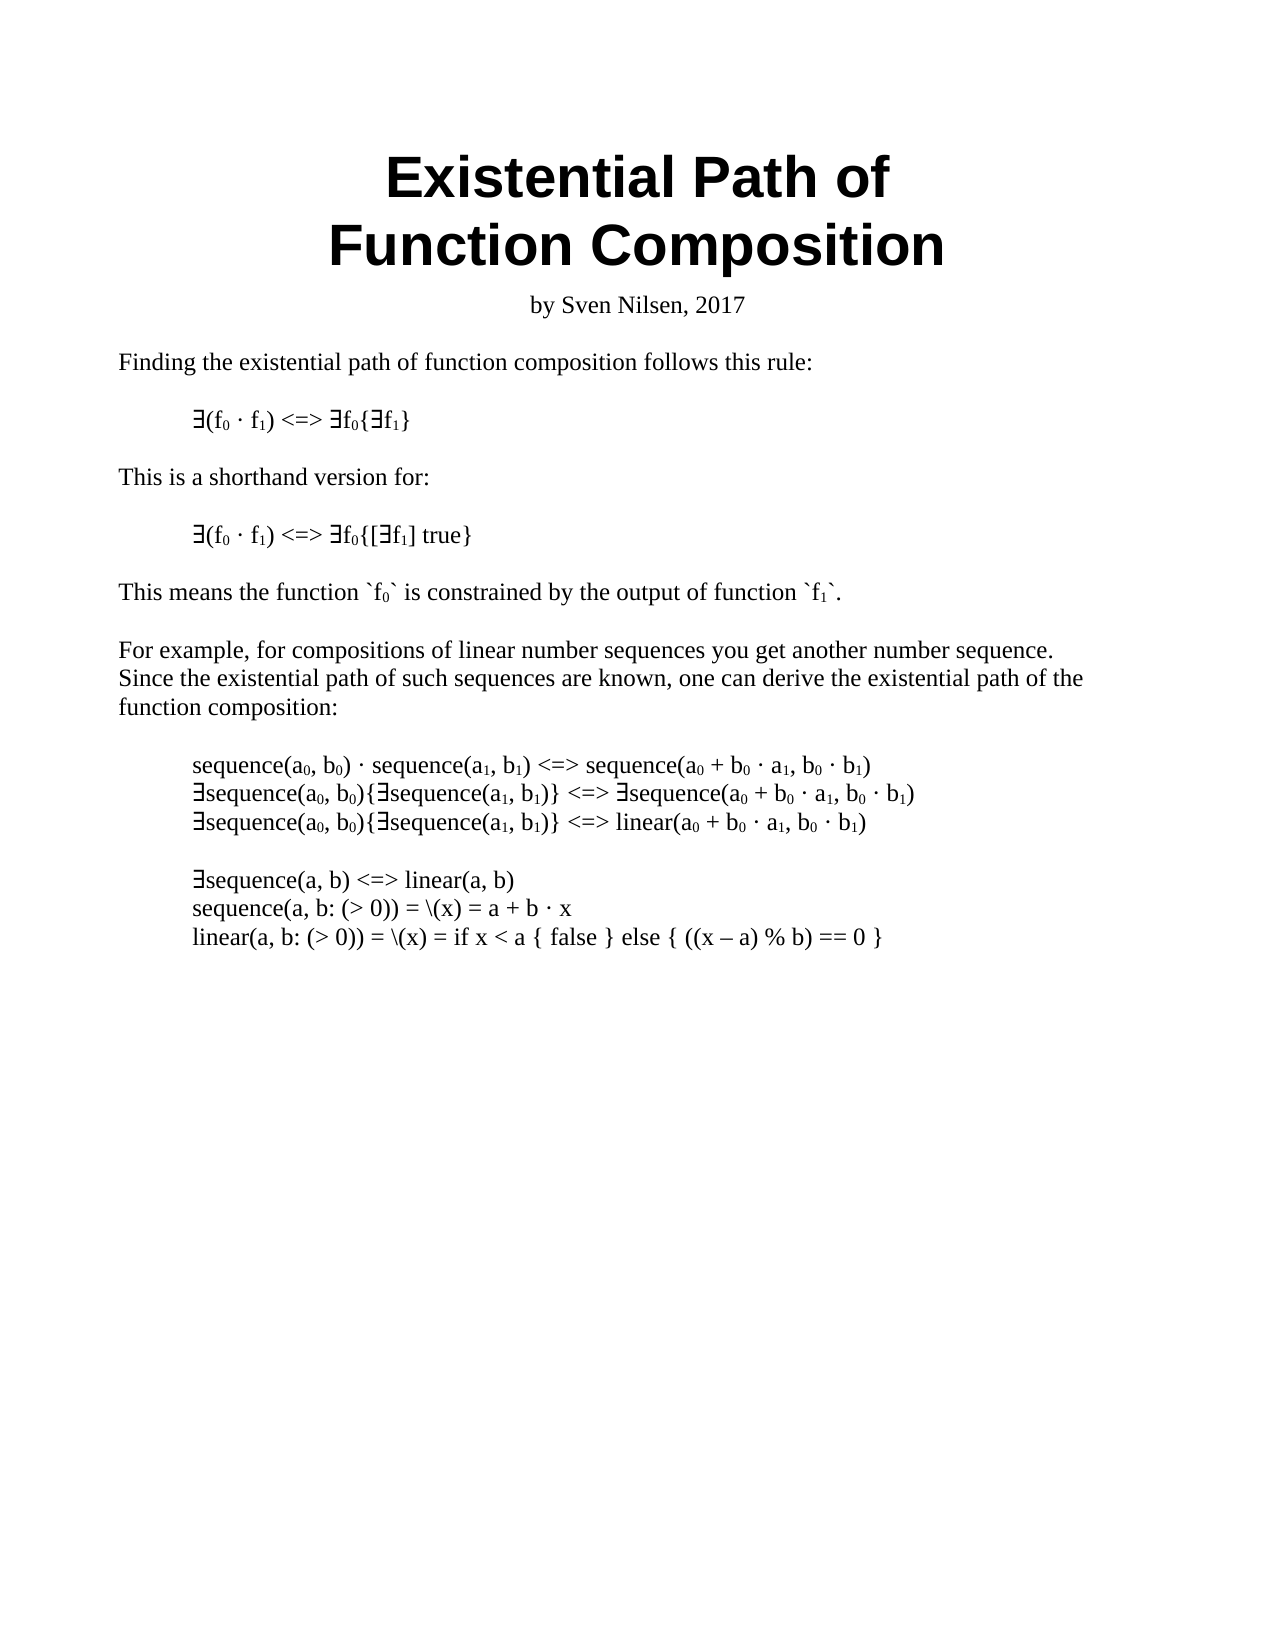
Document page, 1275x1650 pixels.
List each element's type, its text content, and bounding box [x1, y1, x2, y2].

text ∃sequence(a0, b0){∃sequence(a1, b1)} <=> linear(a0 + b0 · a1, b0 · b1) [118, 807, 1157, 836]
text ∃(f0 · f1) <=> ∃f0{∃f1} [118, 405, 1157, 433]
text This is a shorthand version for: [118, 462, 1157, 491]
text sequence(a, b: (> 0)) = \(x) = a + b · x [118, 893, 1157, 922]
text Finding the existential path of function composition follows this rule: [118, 347, 1157, 376]
text ∃sequence(a0, b0){∃sequence(a1, b1)} <=> ∃sequence(a0 + b0 · a1, b0 · b1) [118, 778, 1157, 807]
text linear(a, b: (> 0)) = \(x) = if x < a { false } else { ((x – a) % b) == 0 } [118, 922, 1157, 951]
text sequence(a0, b0) · sequence(a1, b1) <=> sequence(a0 + b0 · a1, b0 · b1) [118, 750, 1157, 778]
text ∃sequence(a, b) <=> linear(a, b) [118, 865, 1157, 893]
text Since the existential path of such sequences are known, one can derive the existential path of the function composition: [118, 663, 1157, 721]
text For example, for compositions of linear number sequences you get another number sequence. [118, 635, 1157, 663]
text by Sven Nilsen, 2017 [118, 290, 1157, 318]
text This means the function `f0` is constrained by the output of function `f1`. [118, 577, 1157, 606]
text ∃(f0 · f1) <=> ∃f0{[∃f1] true} [118, 520, 1157, 548]
title Existential Path of Function Composition [118, 143, 1157, 277]
